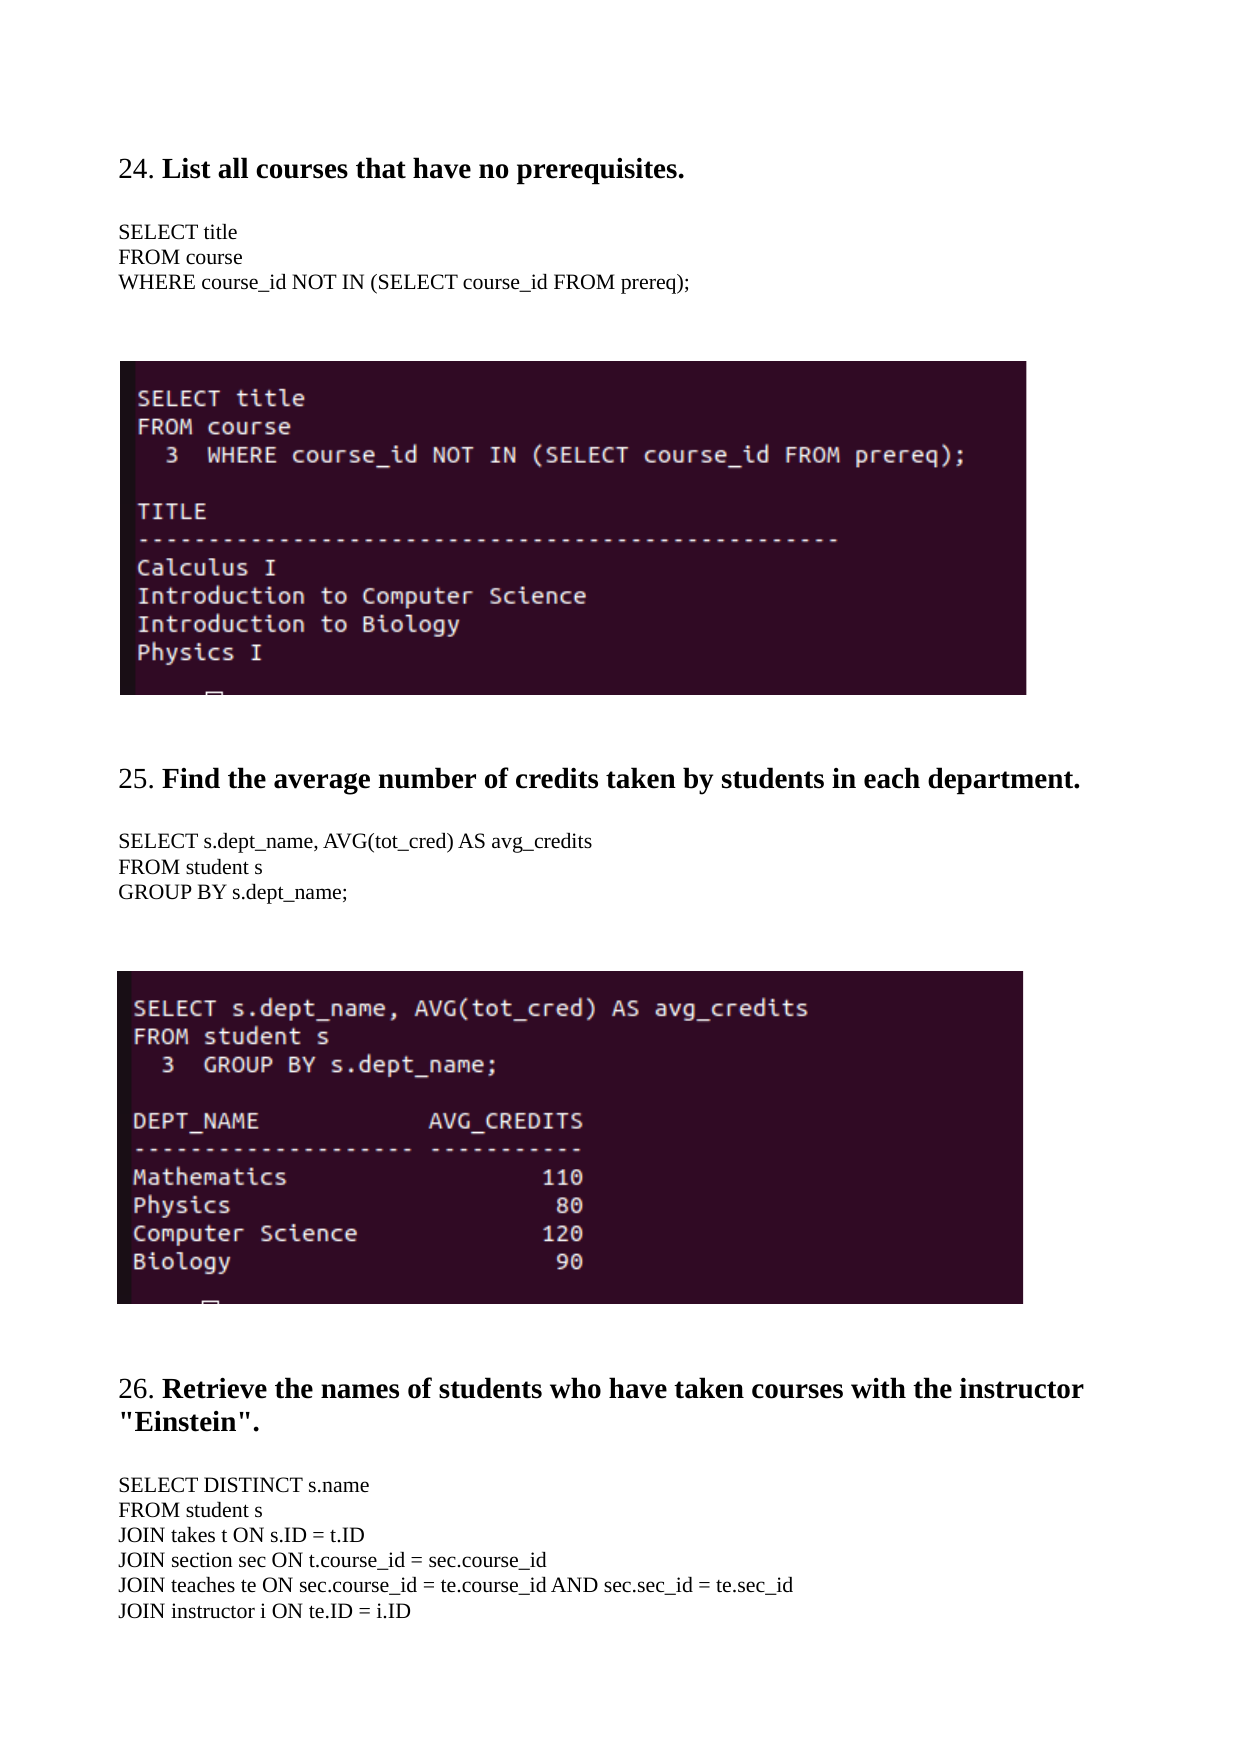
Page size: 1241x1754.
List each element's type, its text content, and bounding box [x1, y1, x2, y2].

text JOIN instructor i ON te.ID = i.ID [118, 1598, 1122, 1623]
text FROM student s [118, 854, 1122, 879]
text FROM course [118, 244, 1122, 269]
text 24. List all courses that have no prerequisites. [118, 152, 1122, 185]
text JOIN section sec ON t.course_id = sec.course_id [118, 1547, 1122, 1572]
picture [120, 361, 1027, 695]
text SELECT DISTINCT s.name [118, 1472, 1122, 1497]
text WHERE course_id NOT IN (SELECT course_id FROM prereq); [118, 269, 1122, 294]
text 26. Retrieve the names of students who have taken courses with the instructor "Einstein". [118, 1371, 1122, 1438]
text SELECT s.dept_name, AVG(tot_cred) AS avg_credits [118, 828, 1122, 854]
picture [117, 971, 1024, 1304]
text SELECT title [118, 219, 1122, 244]
text FROM student s [118, 1497, 1122, 1522]
text 25. Find the average number of credits taken by students in each department. [118, 761, 1122, 795]
text JOIN takes t ON s.ID = t.ID [118, 1522, 1122, 1547]
text GROUP BY s.dept_name; [118, 879, 1122, 904]
text JOIN teaches te ON sec.course_id = te.course_id AND sec.sec_id = te.sec_id [118, 1572, 1122, 1598]
